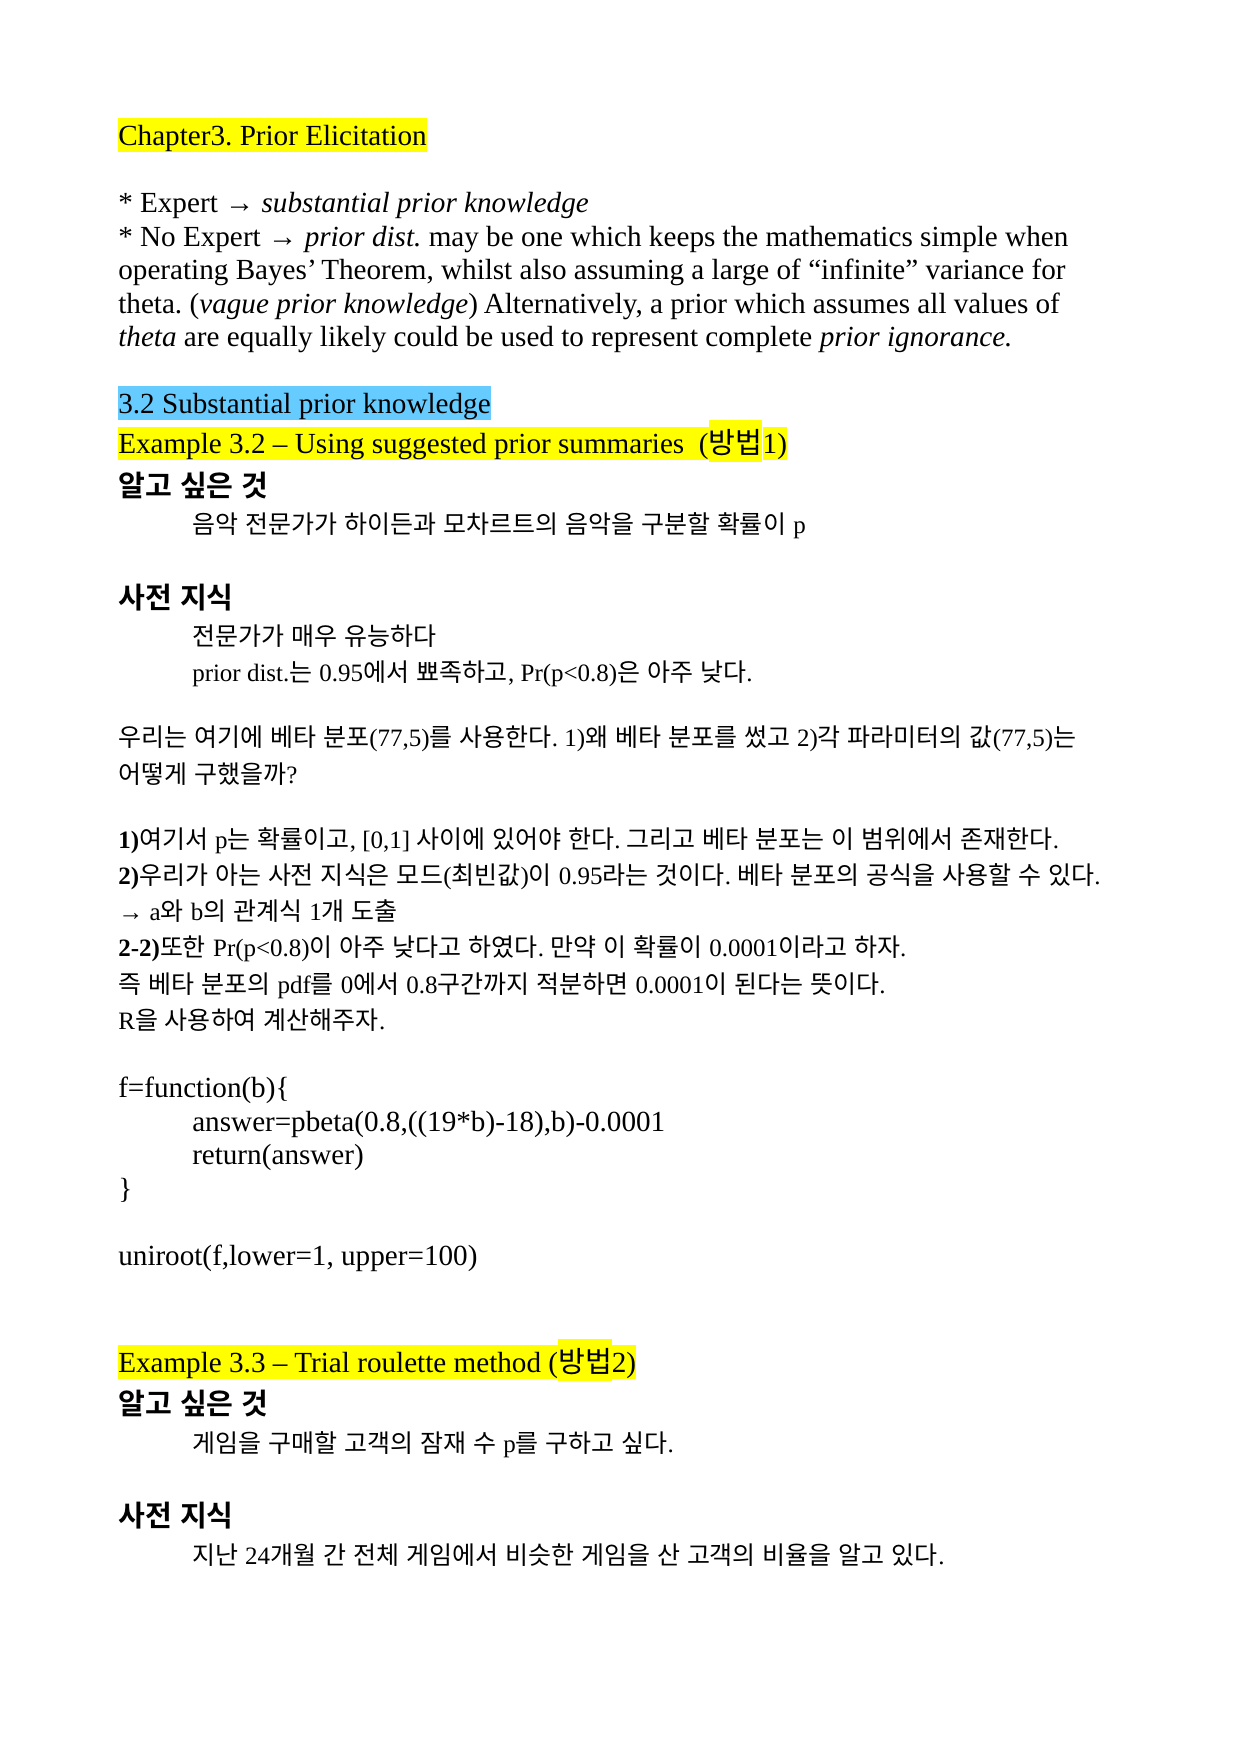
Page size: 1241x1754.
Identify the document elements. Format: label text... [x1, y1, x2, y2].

text * Expert → substantial prior knowledge [118, 185, 1122, 219]
text 1)여기서 p는 확률이고, [0,1] 사이에 있어야 한다. 그리고 베타 분포는 이 범위에서 존재한다. [118, 819, 1122, 855]
text 음악 전문가가 하이든과 모차르트의 음악을 구분할 확률이 p [118, 504, 1122, 541]
text R을 사용하여 계산해주자. [118, 1000, 1122, 1037]
text answer=pbeta(0.8,((19*b)-18),b)-0.0001 [118, 1104, 1122, 1137]
text * No Expert → prior dist. may be one which keeps the mathematics simple when operating Bayes’ Theorem, whilst also assuming a large of “infinite” variance for theta. (vague prior knowledge) Alternatively, a prior which assumes all values of theta are equally likely could be used to represent complete prior ignorance. [118, 219, 1122, 353]
text prior dist.는 0.95에서 뾰족하고, Pr(p<0.8)은 아주 낮다. [118, 653, 1122, 689]
text 지난 24개월 간 전체 게임에서 비슷한 게임을 산 고객의 비율을 알고 있다. [118, 1535, 1122, 1571]
text Chapter3. Prior Elicitation [118, 118, 1122, 152]
text 사전 지식 [118, 1493, 1122, 1535]
text 2)우리가 아는 사전 지식은 모드(최빈값)이 0.95라는 것이다. 베타 분포의 공식을 사용할 수 있다. → a와 b의 관계식 1개 도출 [118, 855, 1122, 928]
text Example 3.2 – Using suggested prior summaries (방법1) [118, 420, 1122, 462]
text 우리는 여기에 베타 분포(77,5)를 사용한다. 1)왜 베타 분포를 썼고 2)각 파라미터의 값(77,5)는 어떻게 구했을까? [118, 718, 1122, 790]
text 게임을 구매할 고객의 잠재 수 p를 구하고 싶다. [118, 1423, 1122, 1459]
text 3.2 Substantial prior knowledge [118, 386, 1122, 420]
text } [118, 1171, 1122, 1204]
text return(answer) [118, 1137, 1122, 1171]
text 사전 지식 [118, 574, 1122, 617]
text uniroot(f,lower=1, upper=100) [118, 1238, 1122, 1271]
text 알고 싶은 것 [118, 462, 1122, 504]
text 즉 베타 분포의 pdf를 0에서 0.8구간까지 적분하면 0.0001이 된다는 뜻이다. [118, 964, 1122, 1000]
text f=function(b){ [118, 1070, 1122, 1104]
text 알고 싶은 것 [118, 1381, 1122, 1423]
text Example 3.3 – Trial roulette method (방법2) [118, 1338, 1122, 1381]
text 2-2)또한 Pr(p<0.8)이 아주 낮다고 하였다. 만약 이 확률이 0.0001이라고 하자. [118, 928, 1122, 964]
text 전문가가 매우 유능하다 [118, 617, 1122, 653]
